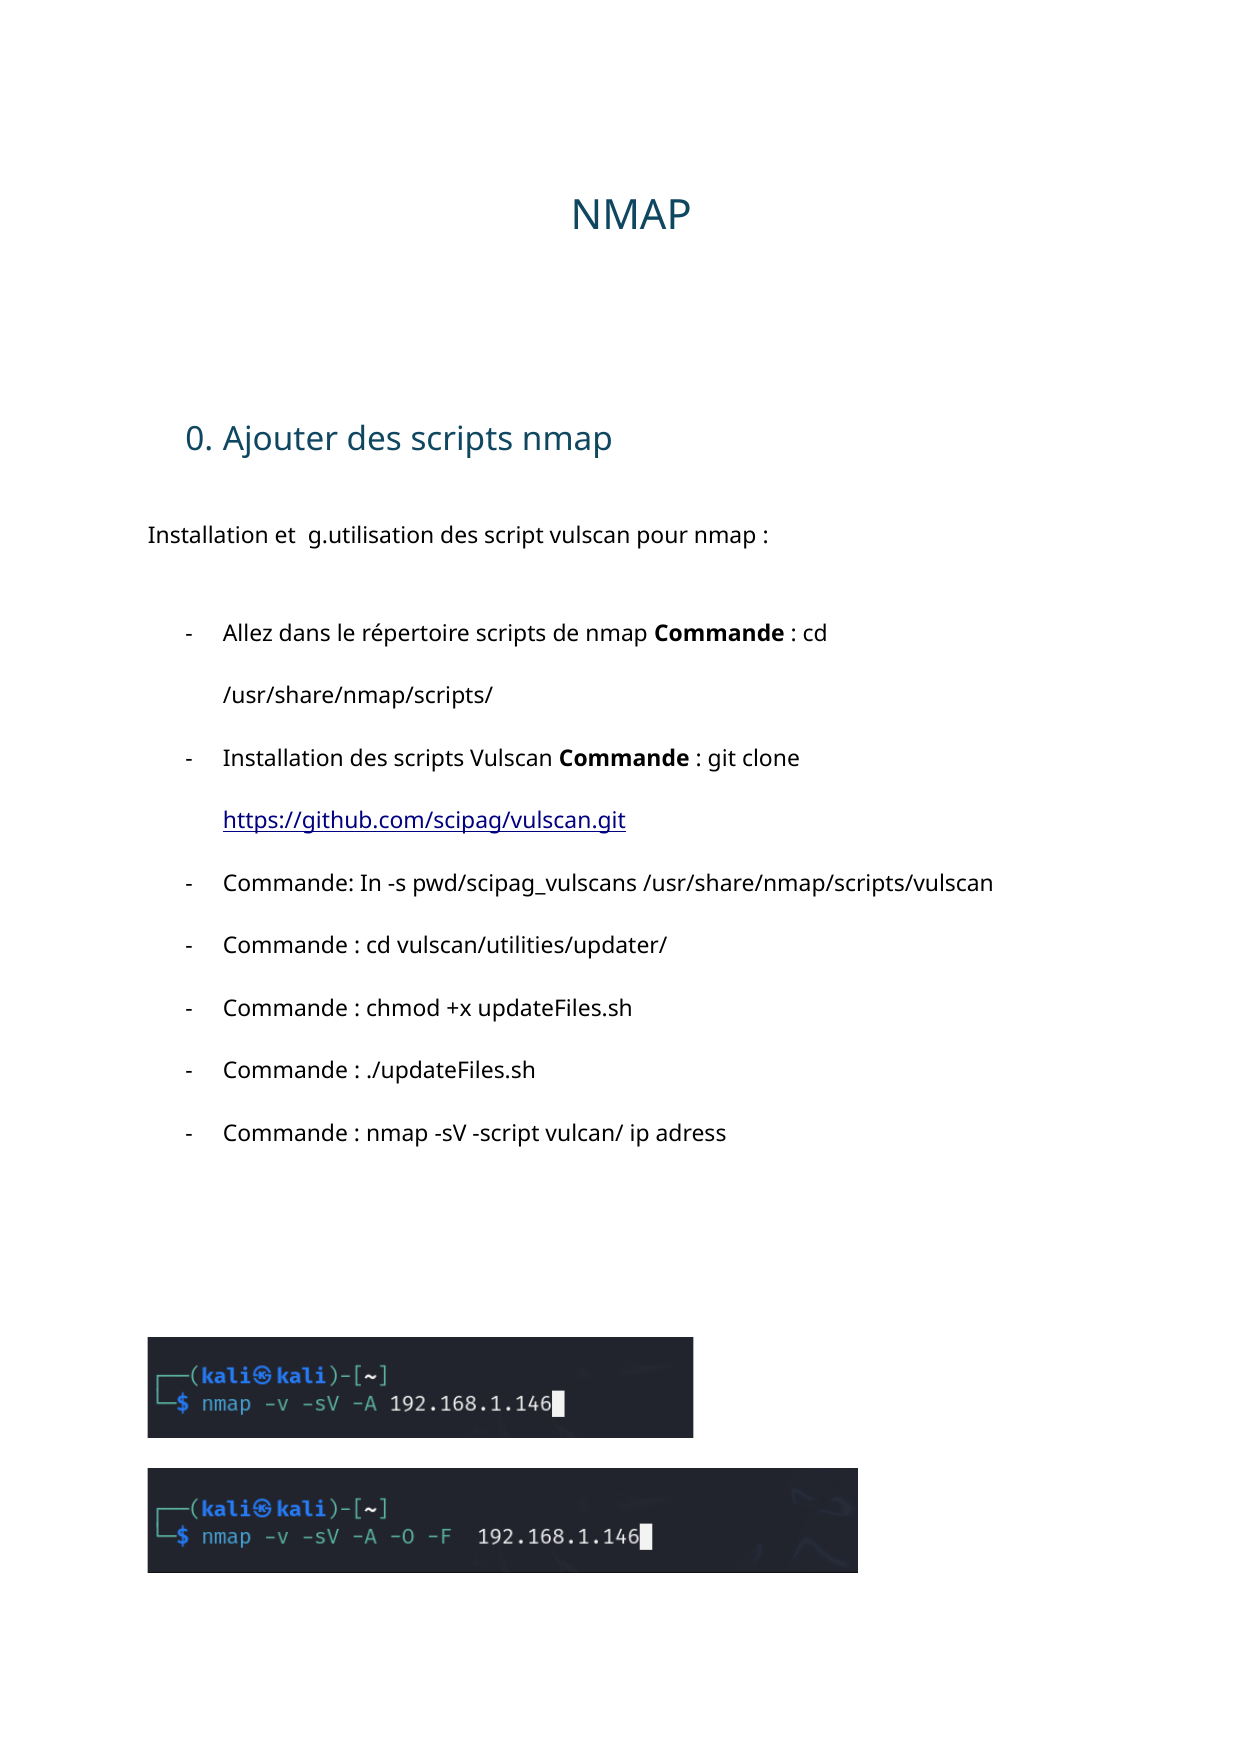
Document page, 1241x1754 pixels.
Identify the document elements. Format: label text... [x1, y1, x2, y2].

list Commande : cd vulscan/utilities/updater/ [185, 929, 1093, 961]
subtitle NMAP [148, 185, 1093, 242]
text Installation et g.utilisation des script vulscan pour nmap : [148, 519, 1093, 550]
list Installation des scripts Vulscan Commande : git clone https://github.com/scipag/vulscan.git [185, 742, 1093, 836]
list Commande : chmod +x updateFiles.sh [185, 992, 1093, 1023]
list Commande : ./updateFiles.sh [185, 1054, 1093, 1086]
list Ajouter des scripts nmap [185, 415, 1093, 461]
list Allez dans le répertoire scripts de nmap Commande : cd /usr/share/nmap/scripts/ [185, 617, 1093, 711]
list Commande : nmap -sV -script vulcan/ ip adress [185, 1117, 1093, 1148]
list Commande: In -s pwd/scipag_vulscans /usr/share/nmap/scripts/vulscan [185, 867, 1093, 898]
